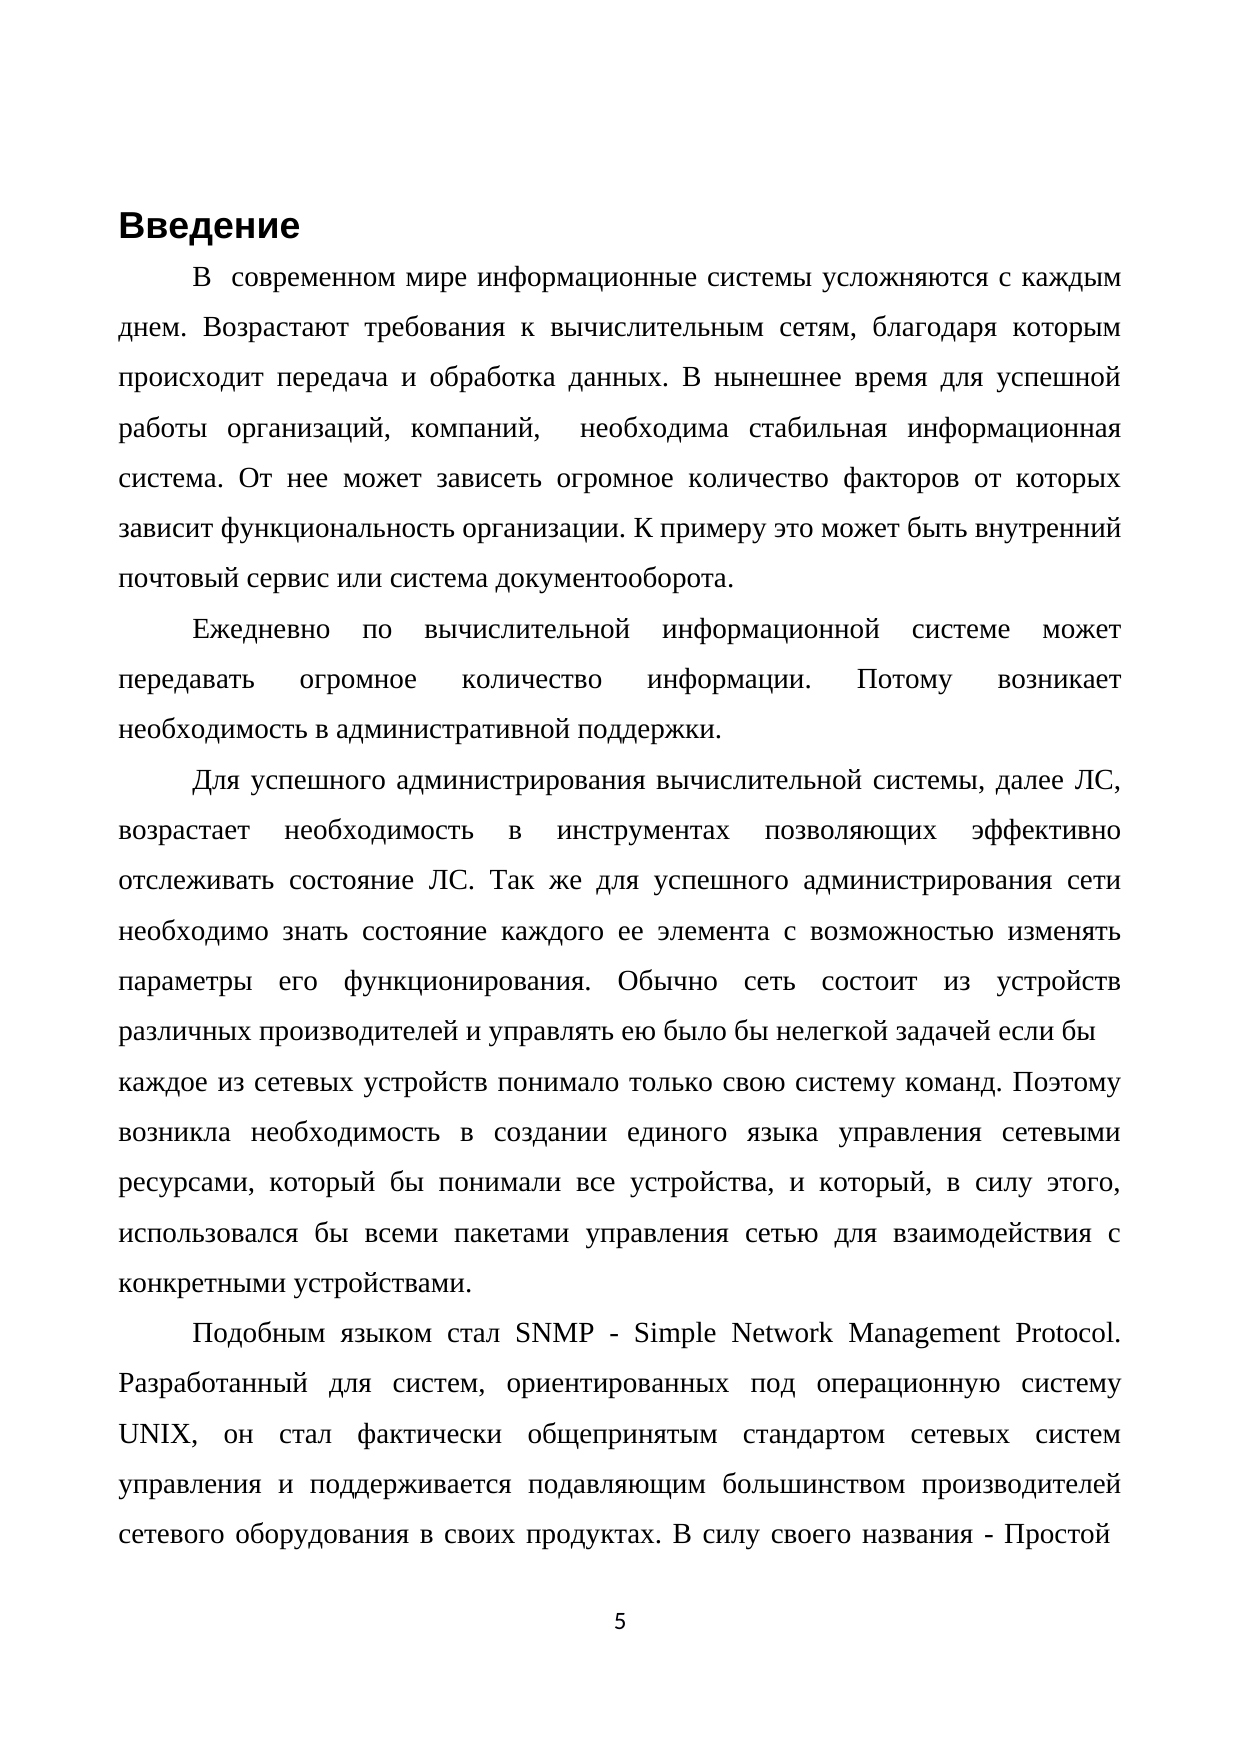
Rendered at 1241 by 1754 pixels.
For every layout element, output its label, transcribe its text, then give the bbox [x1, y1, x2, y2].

text В современном мире информационные системы усложняются c каждым днем. Возрастают требования к вычислительным сетям, благодаря которым происходит передача и обработка данных. В нынешнее время для успешной работы организаций, компаний, необходима стабильная информационная система. От нее может зависеть огромное количество факторов от которых зависит функциональность организации. К примеру это может быть внутренний почтовый сервис или система документооборота. [118, 259, 1122, 594]
text Для успешного администрирования вычислительной системы, далее ЛС, возрастает необходимость в инструментах позволяющих эффективно отслеживать состояние ЛС. Так же для успешного администрирования сети необходимо знать состояние каждого ее элемента с возможностью изменять параметры его функционирования. Обычно сеть состоит из устройств различных производителей и управлять ею было бы нелегкой задачей если бы [118, 762, 1122, 1047]
text каждое из сетевых устройств понимало только свою систему команд. Поэтому возникла необходимость в создании единого языка управления сетевыми ресурсами, который бы понимали все устройства, и который, в силу этого, использовался бы всеми пакетами управления сетью для взаимодействия с конкретными устройствами. [118, 1064, 1122, 1298]
text Ежедневно по вычислительной информационной системе может передавать огромное количество информации. Потому возникает необходимость в административной поддержки. [118, 611, 1122, 745]
text Подобным языком стал SNMP - Simple Network Management Protocol. Разработанный для систем, ориентированных под операционную систему UNIX, он стал фактически общепринятым стандартом сетевых систем управления и поддерживается подавляющим большинством производителей сетевого оборудования в своих продуктах. В силу своего названия - Простой [118, 1315, 1122, 1550]
subtitle Введение [118, 203, 1122, 246]
